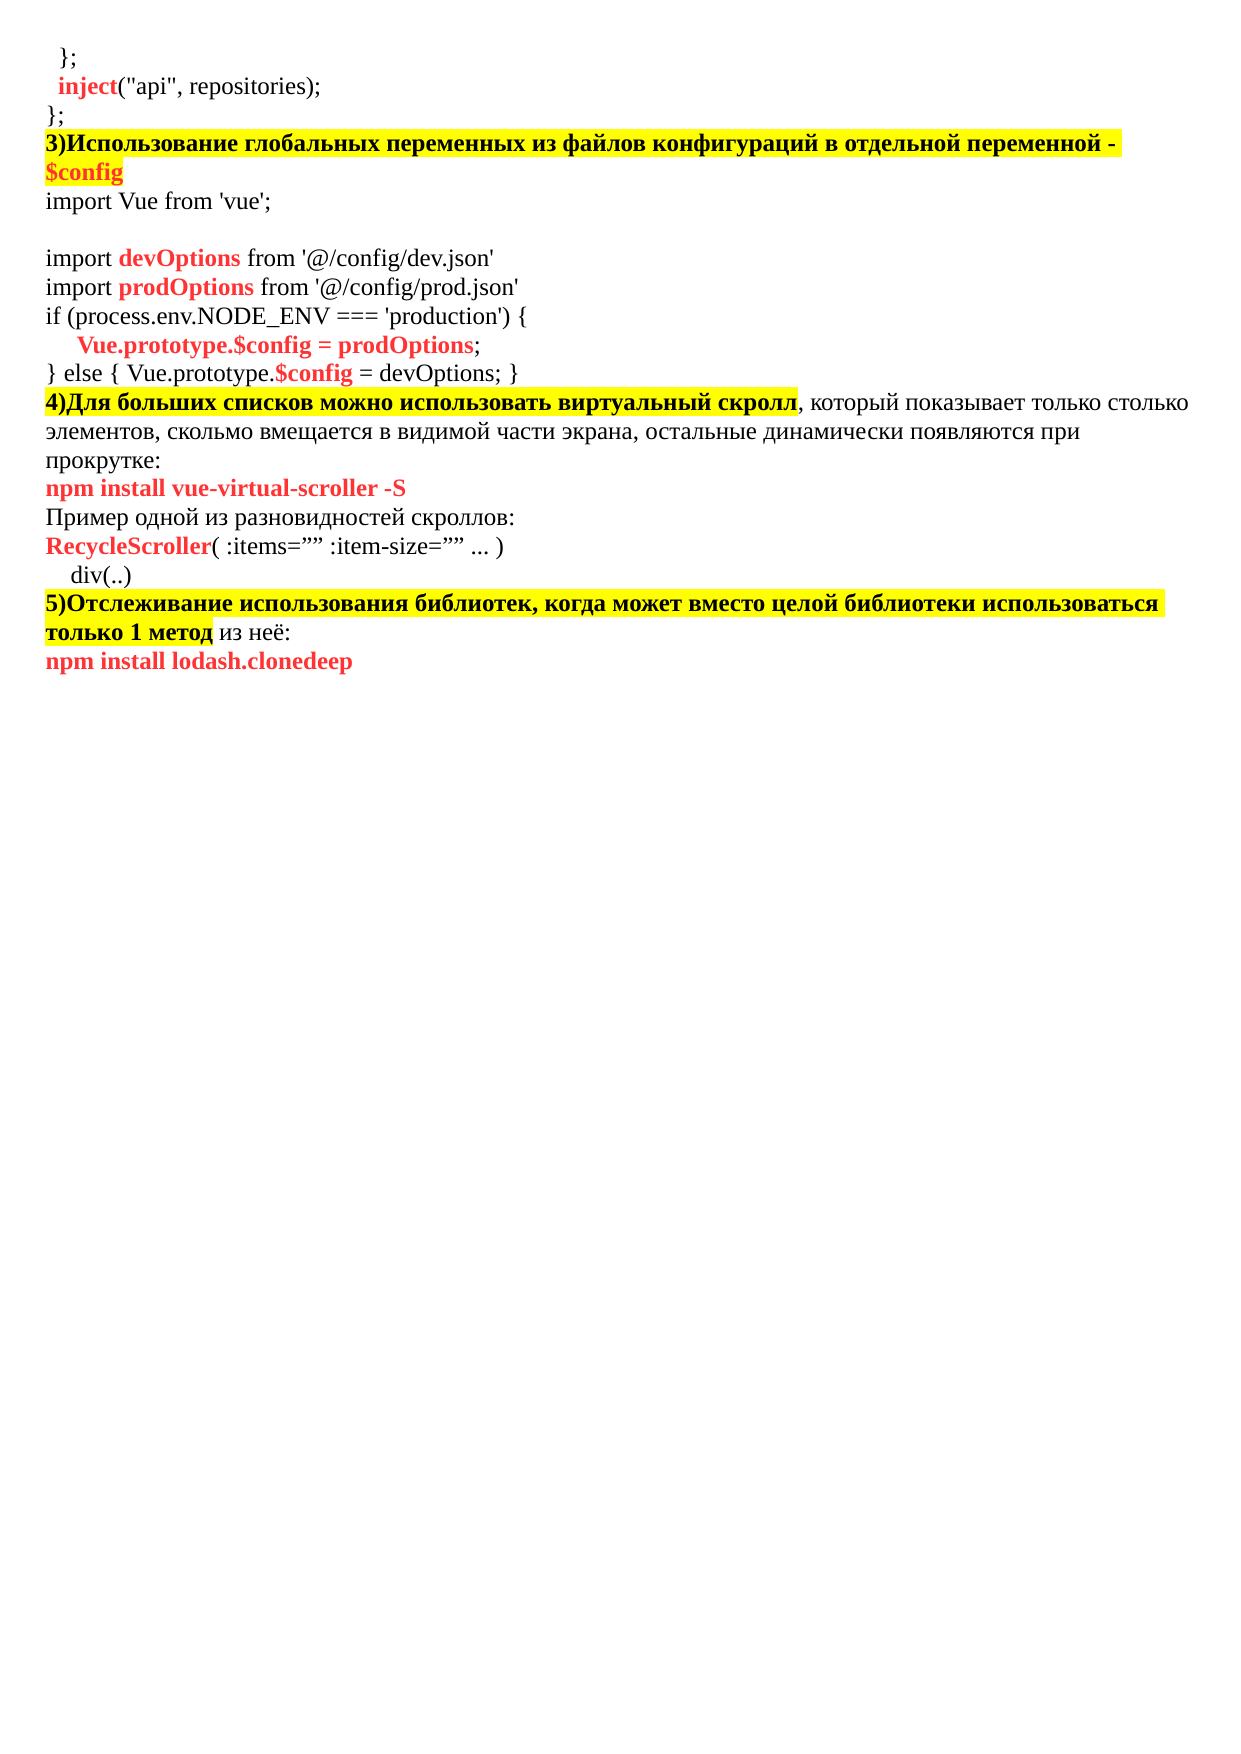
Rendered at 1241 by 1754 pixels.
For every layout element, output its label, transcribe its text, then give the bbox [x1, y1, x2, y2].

text 3)Использование глобальных переменных из файлов конфигураций в отдельной переменной - $config [45, 128, 1192, 186]
text npm install lodash.clonedeep [45, 646, 1192, 675]
text RecycleScroller( :items=”” :item-size=”” ... ) [45, 531, 1192, 560]
text 5)Отслеживание использования библиотек, когда может вместо целой библиотеки использоваться только 1 метод из неё: [45, 588, 1192, 646]
text }; [45, 100, 1192, 128]
text } else { Vue.prototype.$config = devOptions; } [45, 358, 1192, 387]
text inject("api", repositories); [45, 71, 1192, 100]
text import prodOptions from '@/config/prod.json' [45, 272, 1192, 301]
text div(..) [45, 560, 1192, 588]
text }; [45, 42, 1192, 71]
text Пример одной из разновидностей скроллов: [45, 502, 1192, 531]
text 4)Для больших списков можно использовать виртуальный скролл, который показывает только столько элементов, скольмо вмещается в видимой части экрана, остальные динамически появляются при прокрутке: [45, 387, 1192, 473]
text import devOptions from '@/config/dev.json' [45, 243, 1192, 272]
text import Vue from 'vue'; [45, 186, 1192, 215]
text Vue.prototype.$config = prodOptions; [45, 330, 1192, 358]
text if (process.env.NODE_ENV === 'production') { [45, 301, 1192, 330]
text npm install vue-virtual-scroller -S [45, 473, 1192, 502]
